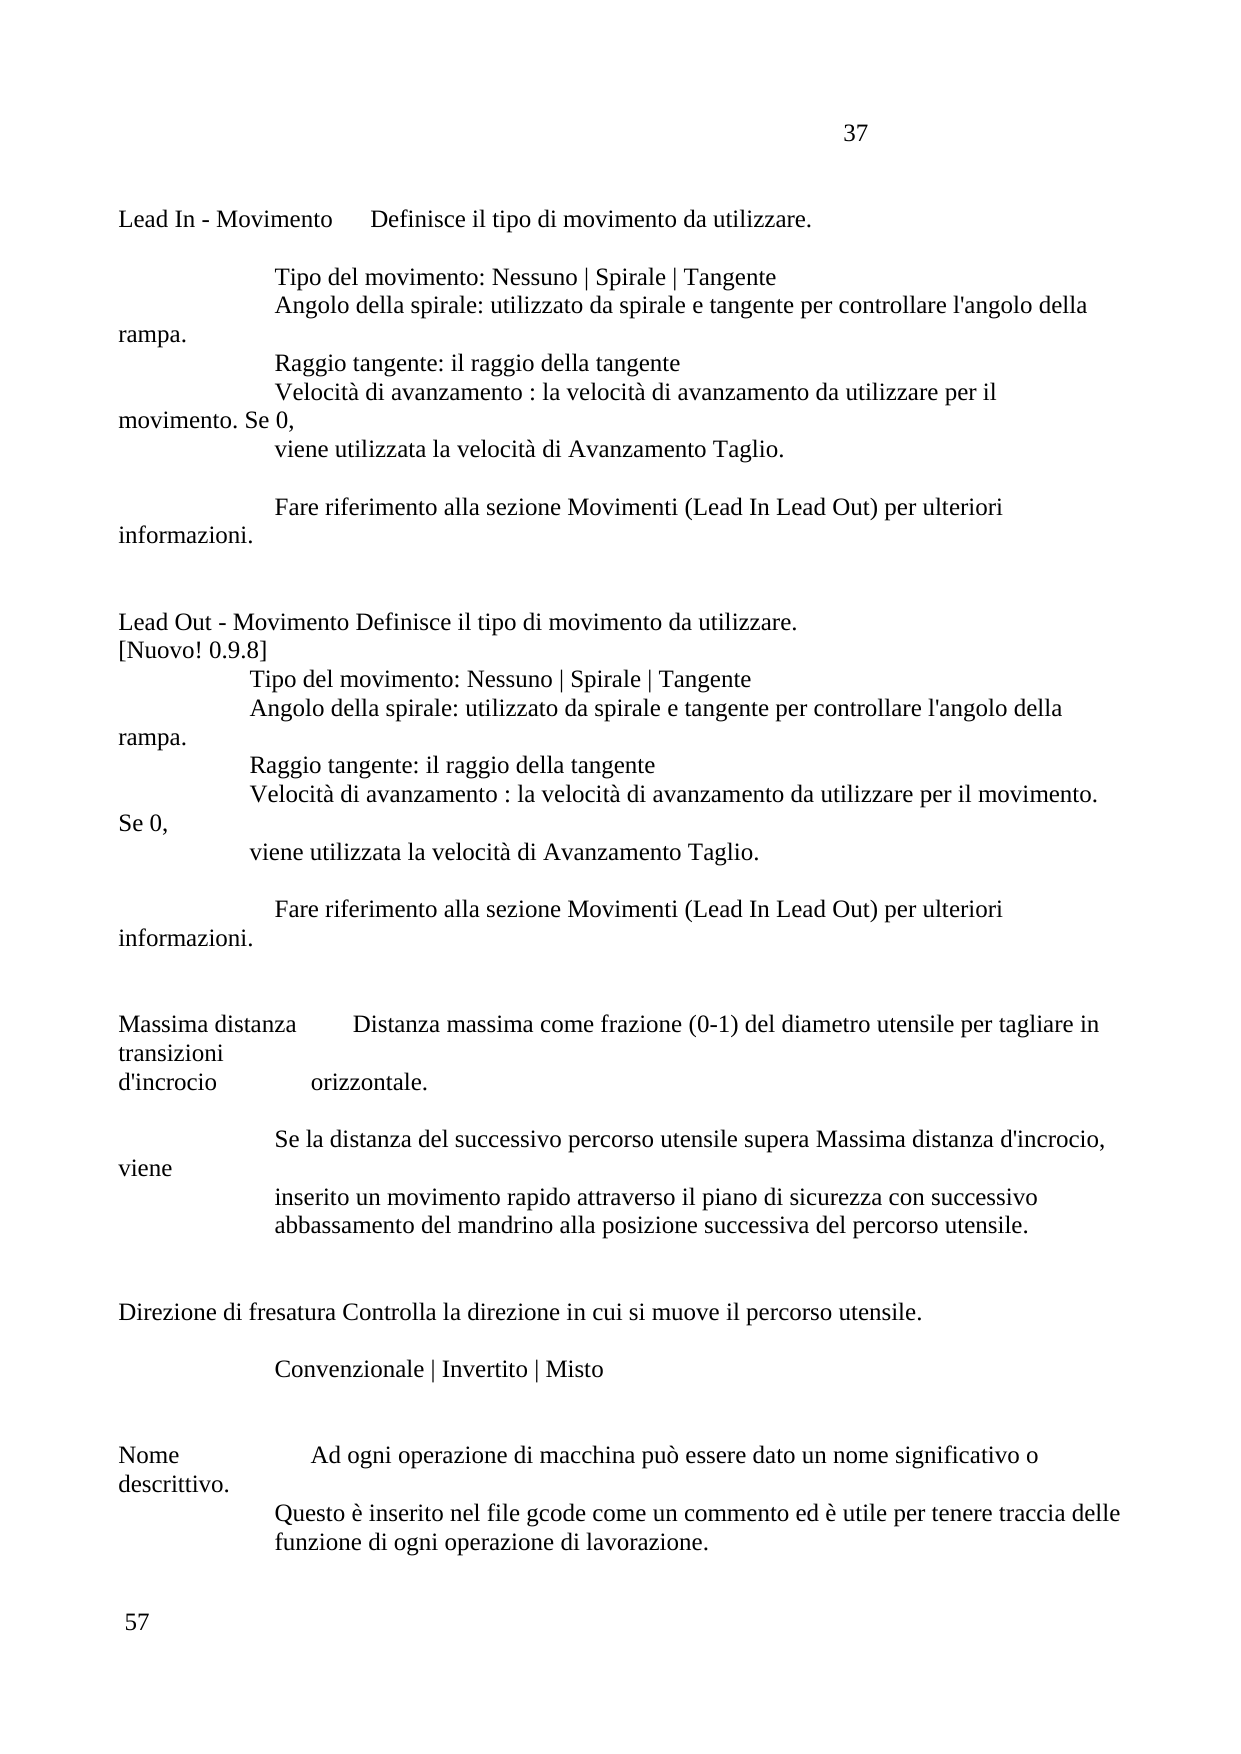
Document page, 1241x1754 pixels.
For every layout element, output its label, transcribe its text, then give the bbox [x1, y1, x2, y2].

text Velocità di avanzamento : la velocità di avanzamento da utilizzare per il movimento. Se 0, [118, 779, 1122, 837]
text Raggio tangente: il raggio della tangente [118, 348, 1122, 377]
text Massima distanza Distanza massima come frazione (0-1) del diametro utensile per tagliare in transizioni [118, 1009, 1122, 1067]
text inserito un movimento rapido attraverso il piano di sicurezza con successivo [118, 1182, 1122, 1211]
text viene utilizzata la velocità di Avanzamento Taglio. [118, 837, 1122, 866]
text [Nuovo! 0.9.8] [118, 636, 1122, 664]
text Tipo del movimento: Nessuno | Spirale | Tangente [118, 664, 1122, 693]
text Questo è inserito nel file gcode come un commento ed è utile per tenere traccia delle [118, 1498, 1122, 1527]
text Fare riferimento alla sezione Movimenti (Lead In Lead Out) per ulteriori informazioni. [118, 894, 1122, 952]
text Nome Ad ogni operazione di macchina può essere dato un nome significativo o descrittivo. [118, 1441, 1122, 1498]
text d'incrocio orizzontale. [118, 1067, 1122, 1096]
text Direzione di fresatura Controlla la direzione in cui si muove il percorso utensile. [118, 1297, 1122, 1326]
text Angolo della spirale: utilizzato da spirale e tangente per controllare l'angolo della rampa. [118, 291, 1122, 348]
text abbassamento del mandrino alla posizione successiva del percorso utensile. [118, 1211, 1122, 1239]
text Raggio tangente: il raggio della tangente [118, 751, 1122, 779]
text Velocità di avanzamento : la velocità di avanzamento da utilizzare per il movimento. Se 0, [118, 377, 1122, 434]
text Tipo del movimento: Nessuno | Spirale | Tangente [118, 262, 1122, 291]
text viene utilizzata la velocità di Avanzamento Taglio. [118, 434, 1122, 463]
text Lead Out - Movimento Definisce il tipo di movimento da utilizzare. [118, 607, 1122, 636]
text 37 [118, 118, 1122, 147]
text Convenzionale | Invertito | Misto [118, 1354, 1122, 1383]
text Se la distanza del successivo percorso utensile supera Massima distanza d'incrocio, viene [118, 1124, 1122, 1182]
text Fare riferimento alla sezione Movimenti (Lead In Lead Out) per ulteriori informazioni. [118, 492, 1122, 549]
text Angolo della spirale: utilizzato da spirale e tangente per controllare l'angolo della rampa. [118, 693, 1122, 751]
text funzione di ogni operazione di lavorazione. [118, 1527, 1122, 1556]
text Lead In - Movimento Definisce il tipo di movimento da utilizzare. [118, 204, 1122, 233]
